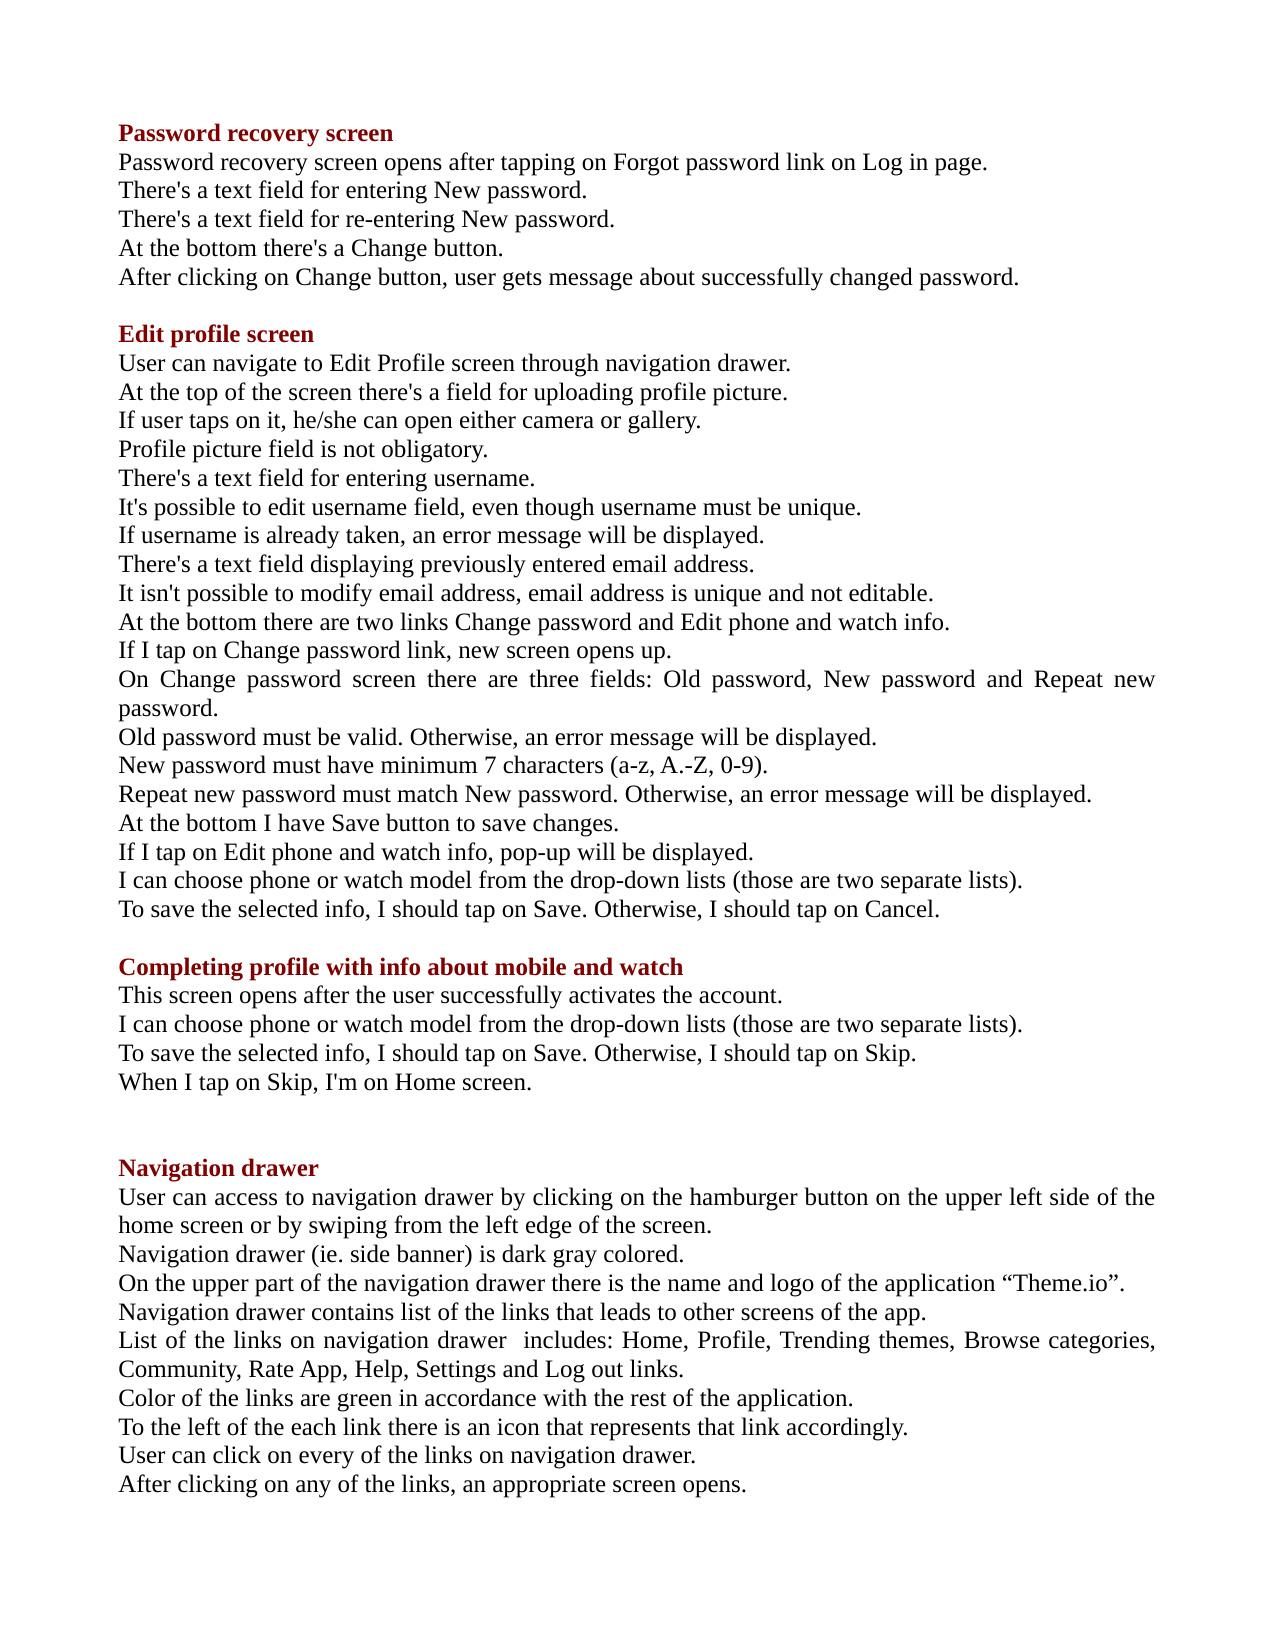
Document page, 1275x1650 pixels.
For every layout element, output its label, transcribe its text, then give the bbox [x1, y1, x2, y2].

text When I tap on Skip, I'm on Home screen. [118, 1067, 1157, 1096]
text If user taps on it, he/she can open either camera or gallery. [118, 406, 1157, 434]
text Navigation drawer (ie. side banner) is dark gray colored. [118, 1239, 1157, 1268]
text If I tap on Edit phone and watch info, pop-up will be displayed. [118, 837, 1157, 866]
text If username is already taken, an error message will be displayed. [118, 521, 1157, 549]
text At the bottom I have Save button to save changes. [118, 808, 1157, 837]
text Navigation drawer [118, 1153, 1157, 1182]
text User can click on every of the links on navigation drawer. [118, 1441, 1157, 1469]
text User can access to navigation drawer by clicking on the hamburger button on the upper left side of the home screen or by swiping from the left edge of the screen. [118, 1182, 1157, 1239]
text Repeat new password must match New password. Otherwise, an error message will be displayed. [118, 779, 1157, 808]
text Profile picture field is not obligatory. [118, 434, 1157, 463]
text At the bottom there's a Change button. [118, 233, 1157, 262]
text To the left of the each link there is an icon that represents that link accordingly. [118, 1412, 1157, 1441]
text To save the selected info, I should tap on Save. Otherwise, I should tap on Skip. [118, 1038, 1157, 1067]
text There's a text field for entering username. [118, 463, 1157, 492]
text It's possible to edit username field, even though username must be unique. [118, 492, 1157, 521]
text I can choose phone or watch model from the drop-down lists (those are two separate lists). [118, 866, 1157, 894]
text Password recovery screen [118, 118, 1157, 147]
text User can navigate to Edit Profile screen through navigation drawer. [118, 348, 1157, 377]
text Completing profile with info about mobile and watch [118, 952, 1157, 981]
text After clicking on any of the links, an appropriate screen opens. [118, 1469, 1157, 1498]
text After clicking on Change button, user gets message about successfully changed password. [118, 262, 1157, 291]
text Password recovery screen opens after tapping on Forgot password link on Log in page. [118, 147, 1157, 176]
text On Change password screen there are three fields: Old password, New password and Repeat new password. [118, 664, 1157, 722]
text List of the links on navigation drawer includes: Home, Profile, Trending themes, Browse categories, Community, Rate App, Help, Settings and Log out links. [118, 1326, 1157, 1383]
text This screen opens after the user successfully activates the account. [118, 981, 1157, 1009]
text It isn't possible to modify email address, email address is unique and not editable. [118, 578, 1157, 607]
text On the upper part of the navigation drawer there is the name and logo of the application “Theme.io”. [118, 1268, 1157, 1297]
text Old password must be valid. Otherwise, an error message will be displayed. [118, 722, 1157, 751]
text At the top of the screen there's a field for uploading profile picture. [118, 377, 1157, 406]
text I can choose phone or watch model from the drop-down lists (those are two separate lists). [118, 1009, 1157, 1038]
text There's a text field for re-entering New password. [118, 204, 1157, 233]
text At the bottom there are two links Change password and Edit phone and watch info. [118, 607, 1157, 636]
text New password must have minimum 7 characters (a-z, A.-Z, 0-9). [118, 751, 1157, 779]
text Edit profile screen [118, 319, 1157, 348]
text If I tap on Change password link, new screen opens up. [118, 636, 1157, 664]
text There's a text field for entering New password. [118, 176, 1157, 204]
text Navigation drawer contains list of the links that leads to other screens of the app. [118, 1297, 1157, 1326]
text There's a text field displaying previously entered email address. [118, 549, 1157, 578]
text Color of the links are green in accordance with the rest of the application. [118, 1383, 1157, 1412]
text To save the selected info, I should tap on Save. Otherwise, I should tap on Cancel. [118, 894, 1157, 923]
